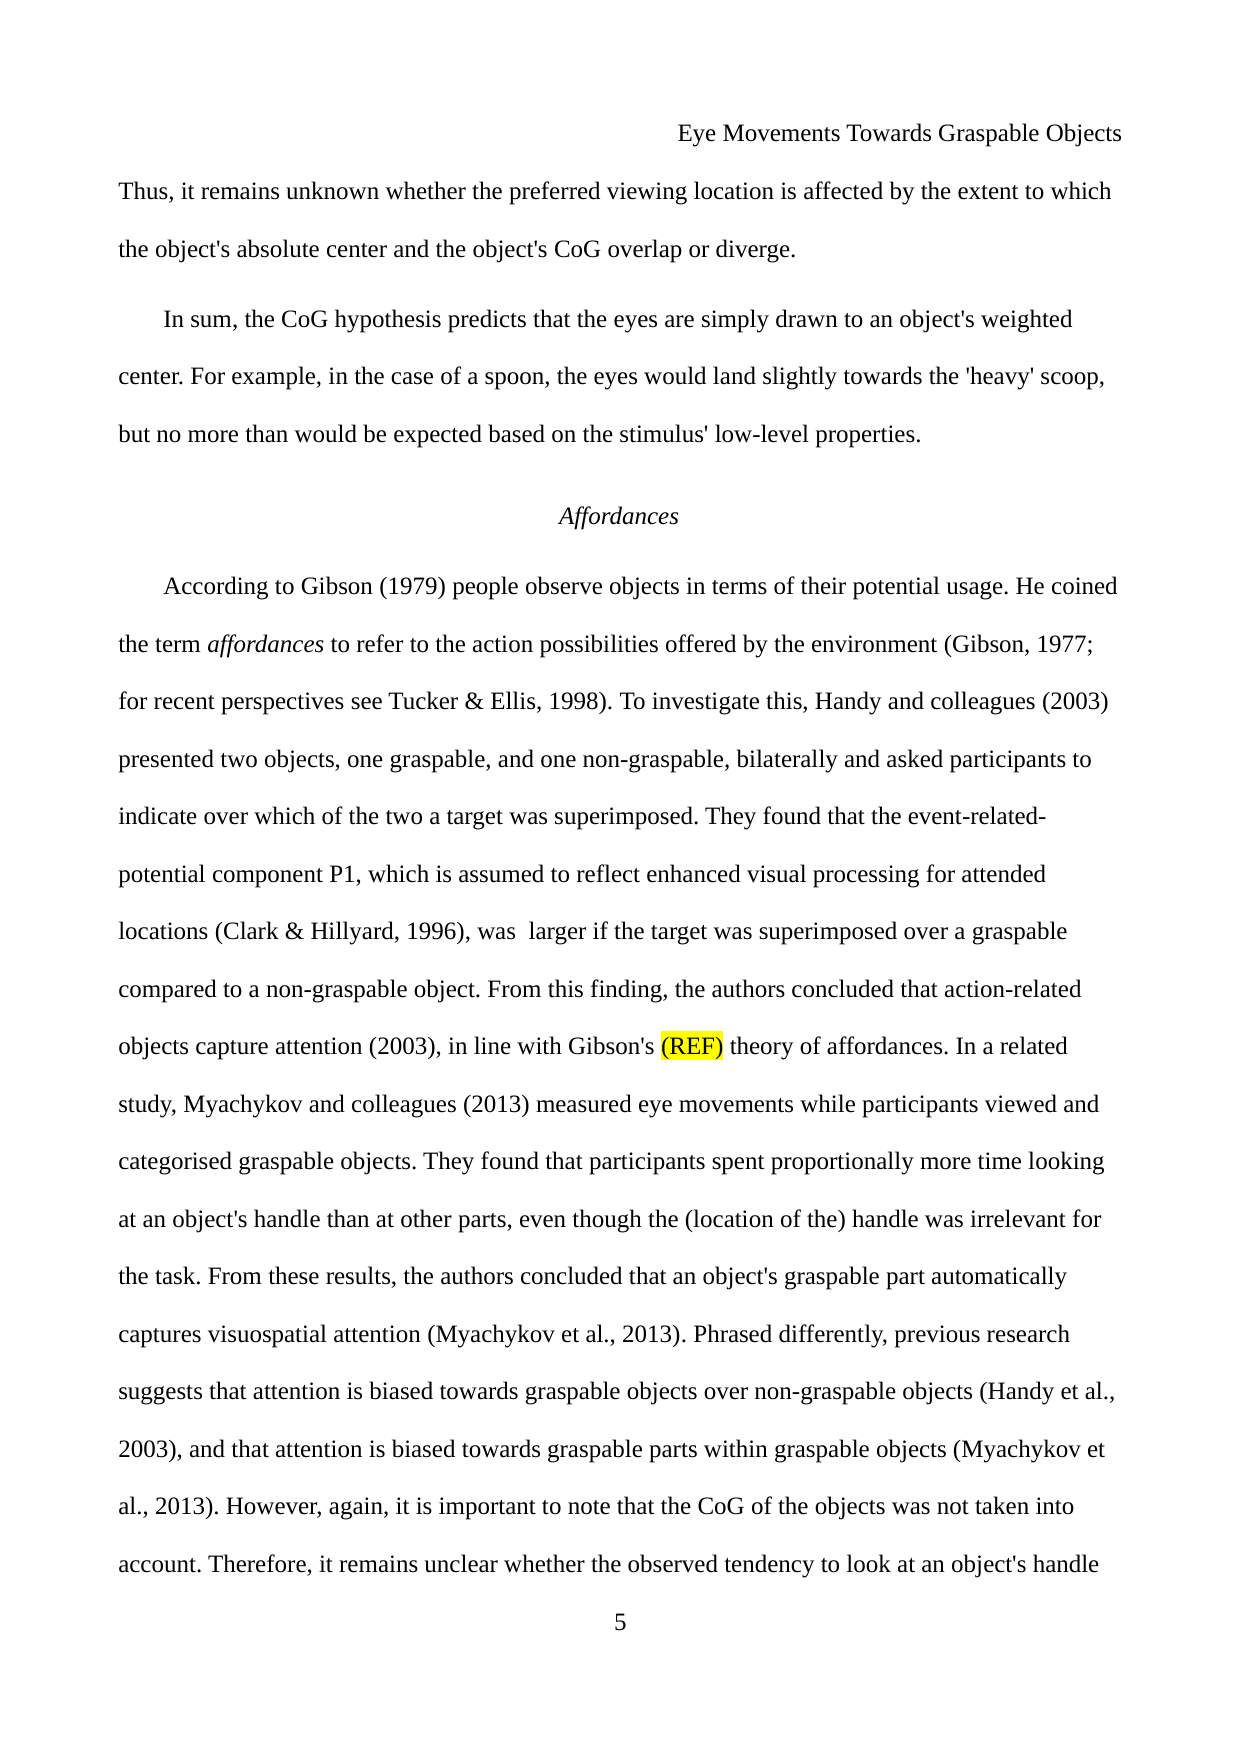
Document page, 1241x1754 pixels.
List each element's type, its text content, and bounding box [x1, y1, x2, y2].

subtitle Affordances [118, 501, 1122, 530]
text According to Gibson (1979) people observe objects in terms of their potential usage. He coined the term affordances to refer to the action possibilities offered by the environment (Gibson, 1977; for recent perspectives see Tucker & Ellis, 1998). To investigate this, Handy and colleagues (2003) presented two objects, one graspable, and one non-graspable, bilaterally and asked participants to indicate over which of the two a target was superimposed. They found that the event-related-potential component P1, which is assumed to reflect enhanced visual processing for attended locations (Clark & Hillyard, 1996), was larger if the target was superimposed over a graspable compared to a non-graspable object. From this finding, the authors concluded that action-related objects capture attention (2003), in line with Gibson's (REF) theory of affordances. In a related study, Myachykov and colleagues (2013) measured eye movements while participants viewed and categorised graspable objects. They found that participants spent proportionally more time looking at an object's handle than at other parts, even though the (location of the) handle was irrelevant for the task. From these results, the authors concluded that an object's graspable part automatically captures visuospatial attention (Myachykov et al., 2013). Phrased differently, previous research suggests that attention is biased towards graspable objects over non-graspable objects (Handy et al., 2003), and that attention is biased towards graspable parts within graspable objects (Myachykov et al., 2013). However, again, it is important to note that the CoG of the objects was not taken into account. Therefore, it remains unclear whether the observed tendency to look at an object's handle might simply be explained by the fact that the graspable part of an object tends to be disproportionally heavy. [118, 571, 1122, 1578]
text In sum, the CoG hypothesis predicts that the eyes are simply drawn to an object's weighted center. For example, in the case of a spoon, the eyes would land slightly towards the 'heavy' scoop, but no more than would be expected based on the stimulus' low-level properties. [118, 304, 1122, 448]
text Thus, it remains unknown whether the preferred viewing location is affected by the extent to which the object's absolute center and the object's CoG overlap or diverge. [118, 176, 1122, 263]
